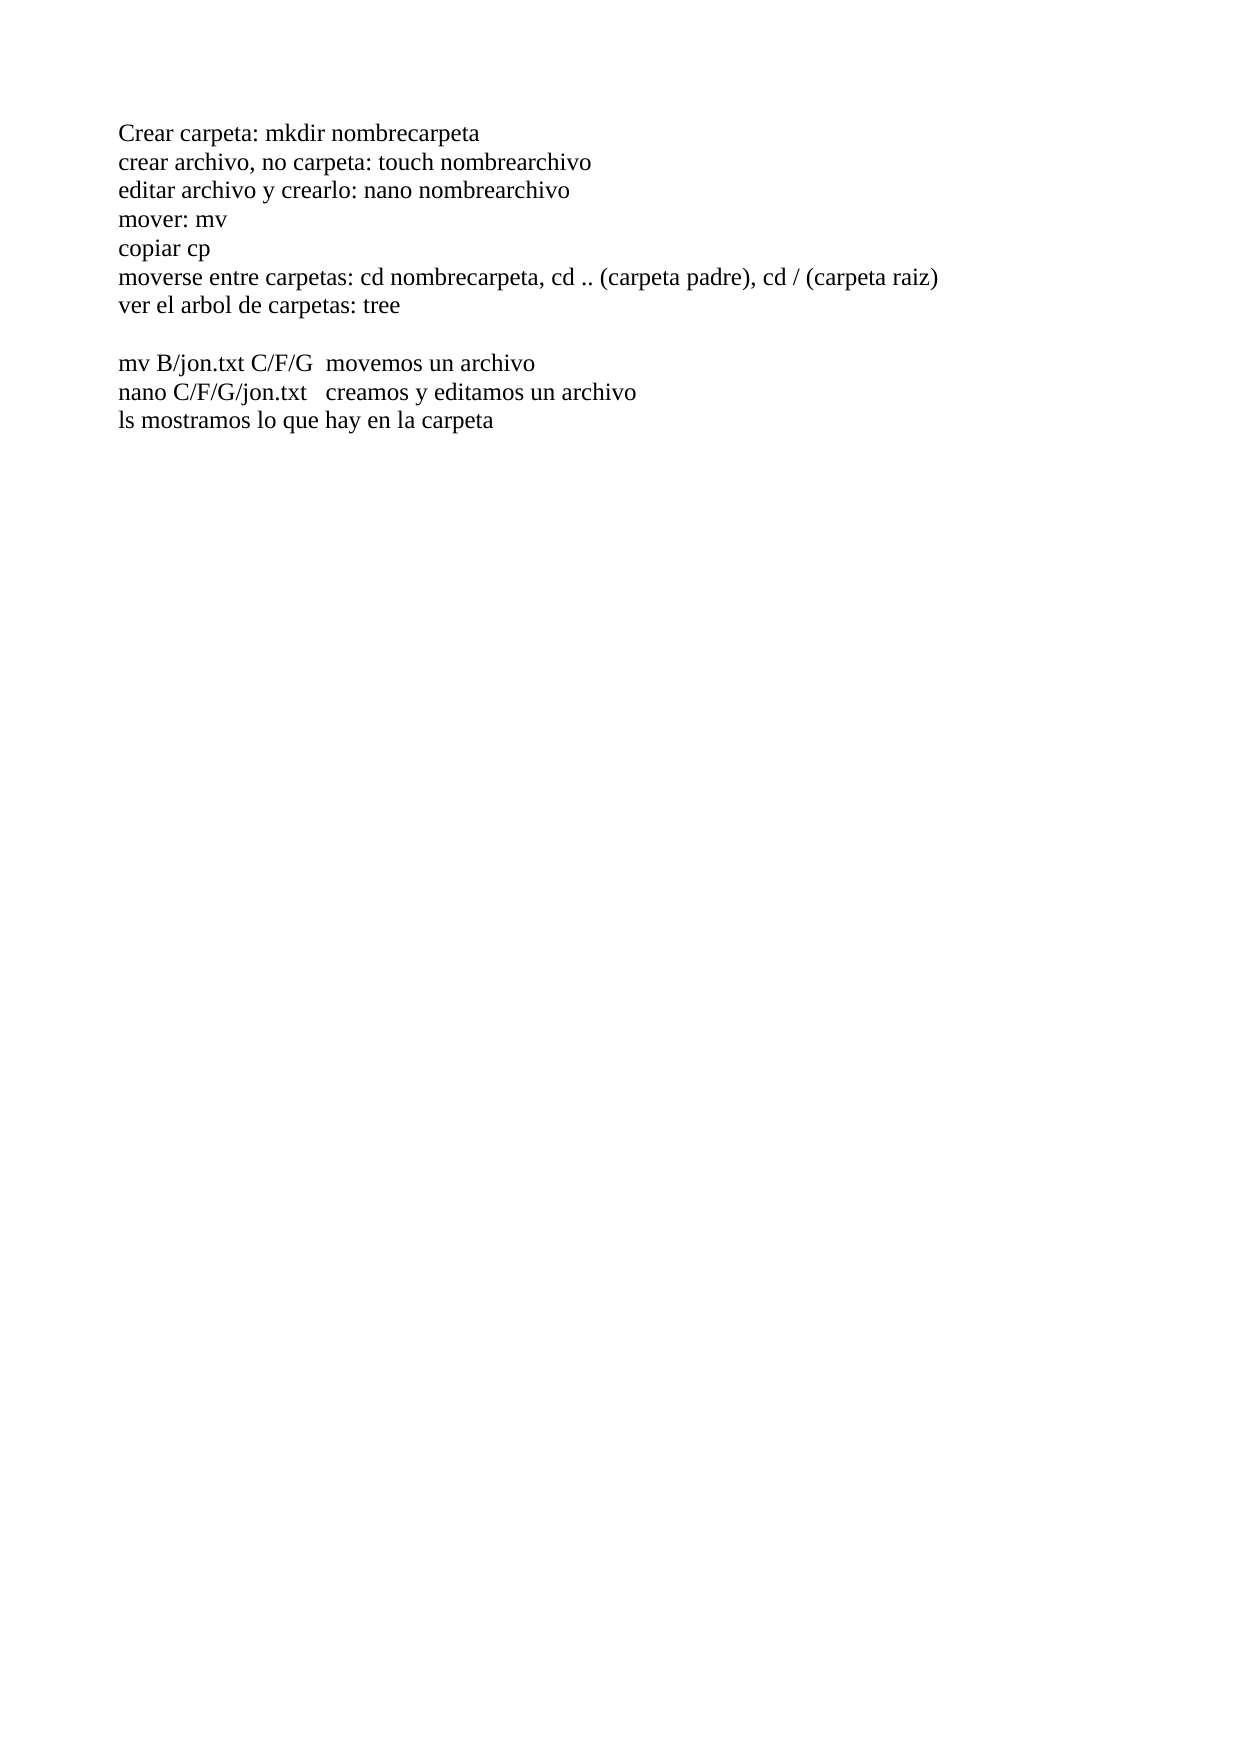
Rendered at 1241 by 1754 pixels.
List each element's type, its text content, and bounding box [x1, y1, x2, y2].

text crear archivo, no carpeta: touch nombrearchivo [118, 147, 1122, 176]
text copiar cp [118, 233, 1122, 262]
text moverse entre carpetas: cd nombrecarpeta, cd .. (carpeta padre), cd / (carpeta raiz) [118, 262, 1122, 291]
text mover: mv [118, 204, 1122, 233]
text ls mostramos lo que hay en la carpeta [118, 406, 1122, 434]
text mv B/jon.txt C/F/G movemos un archivo [118, 348, 1122, 377]
text nano C/F/G/jon.txt creamos y editamos un archivo [118, 377, 1122, 406]
text Crear carpeta: mkdir nombrecarpeta [118, 118, 1122, 147]
text editar archivo y crearlo: nano nombrearchivo [118, 176, 1122, 204]
text ver el arbol de carpetas: tree [118, 291, 1122, 319]
